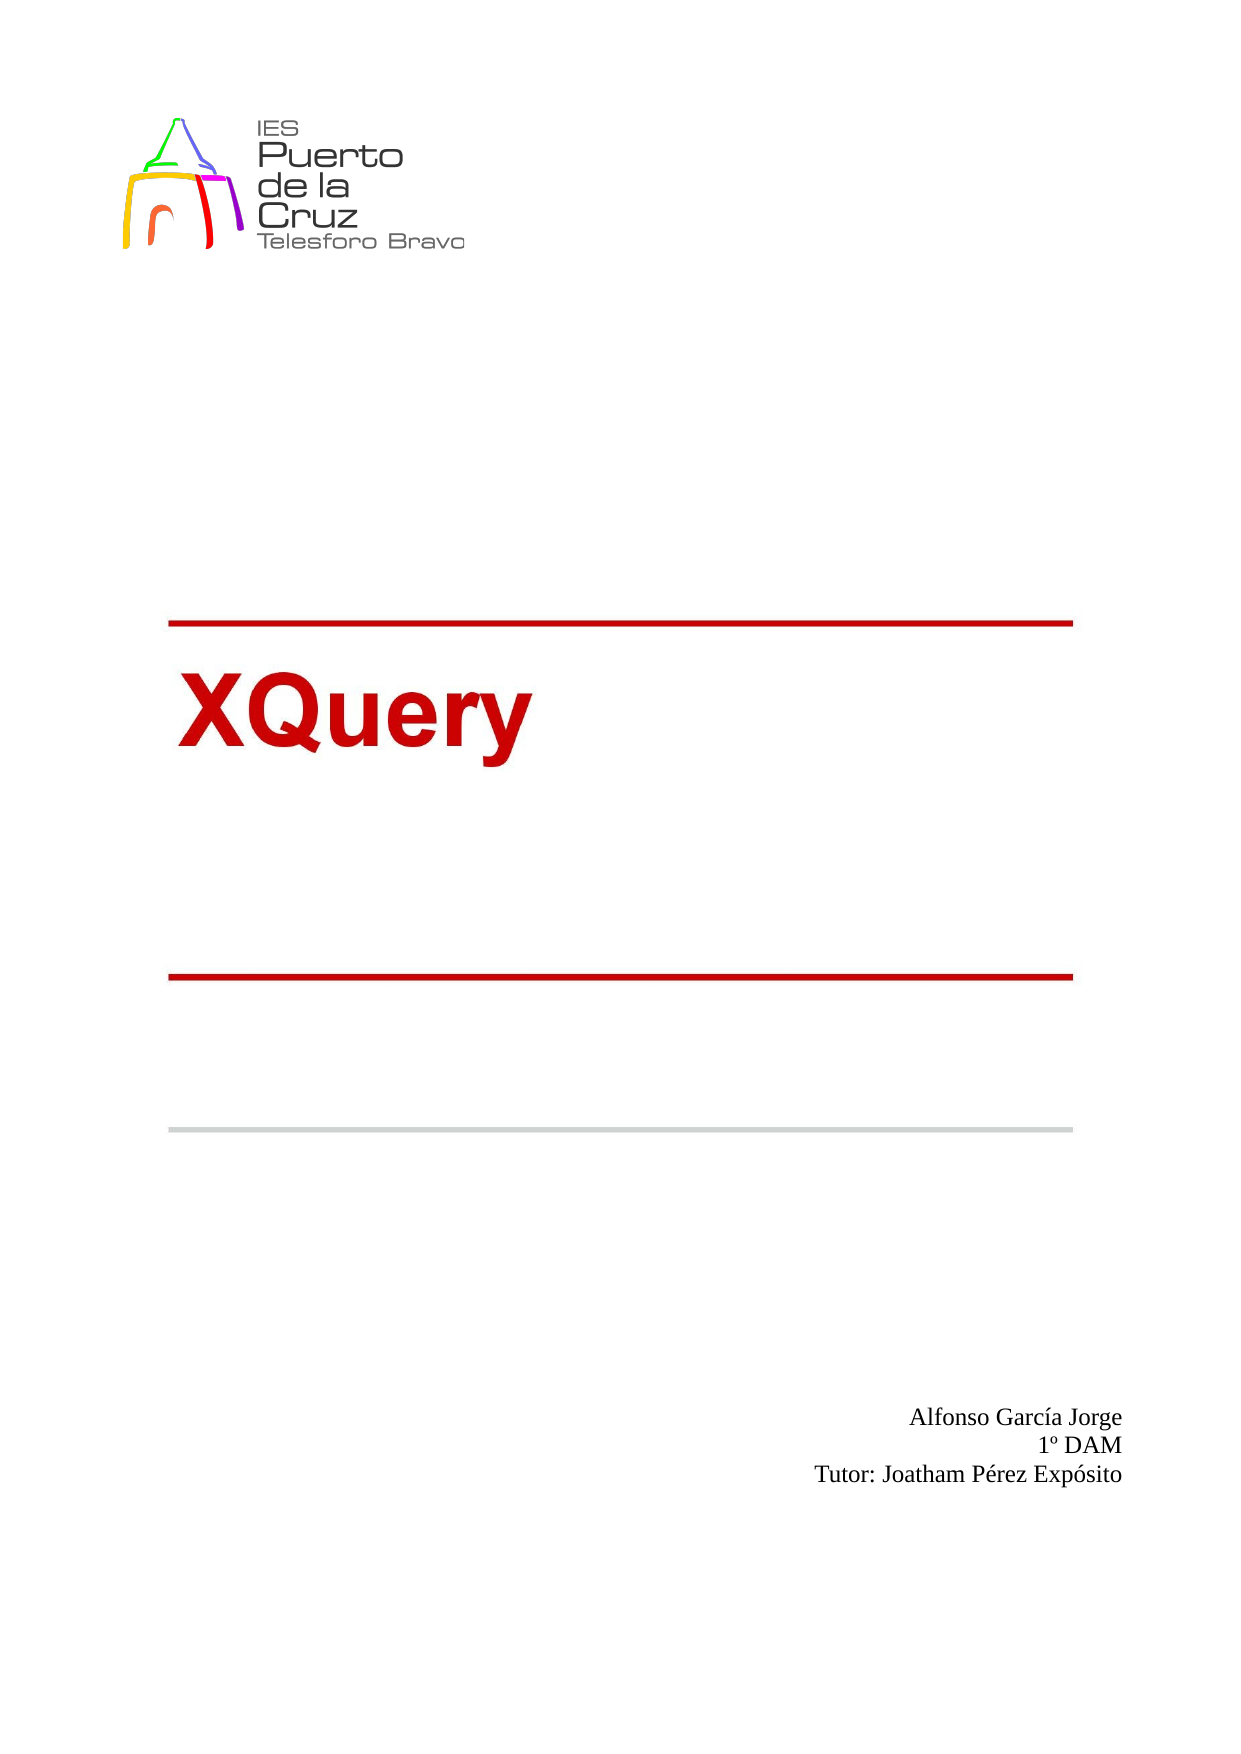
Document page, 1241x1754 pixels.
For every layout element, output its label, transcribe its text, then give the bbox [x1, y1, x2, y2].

picture [122, 118, 465, 249]
text 1º DAM [118, 1430, 1122, 1459]
text Tutor: Joatham Pérez Expósito [118, 1459, 1122, 1488]
text Alfonso García Jorge [118, 1402, 1122, 1430]
picture [118, 578, 1123, 1143]
